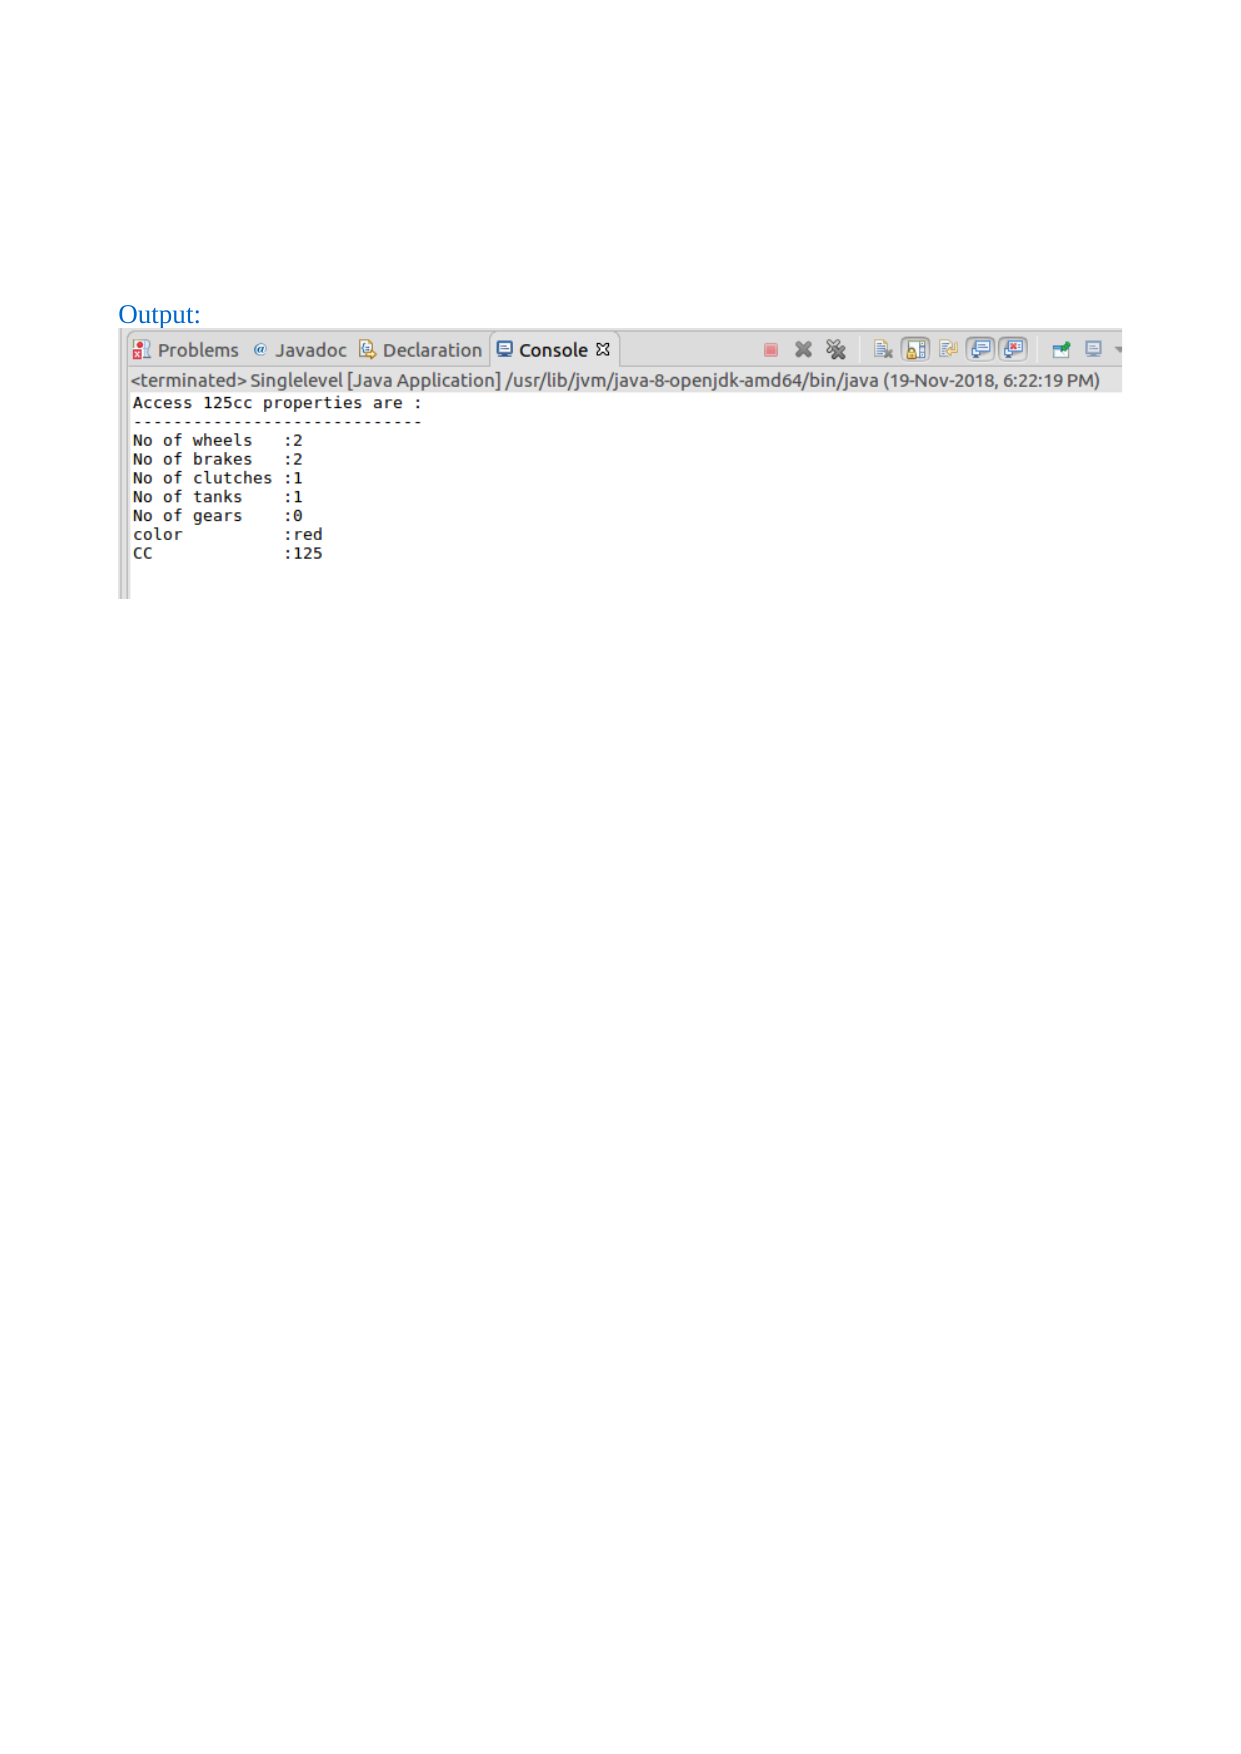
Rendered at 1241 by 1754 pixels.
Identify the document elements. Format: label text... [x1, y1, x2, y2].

text Output: [118, 298, 1122, 328]
picture [118, 328, 1123, 599]
